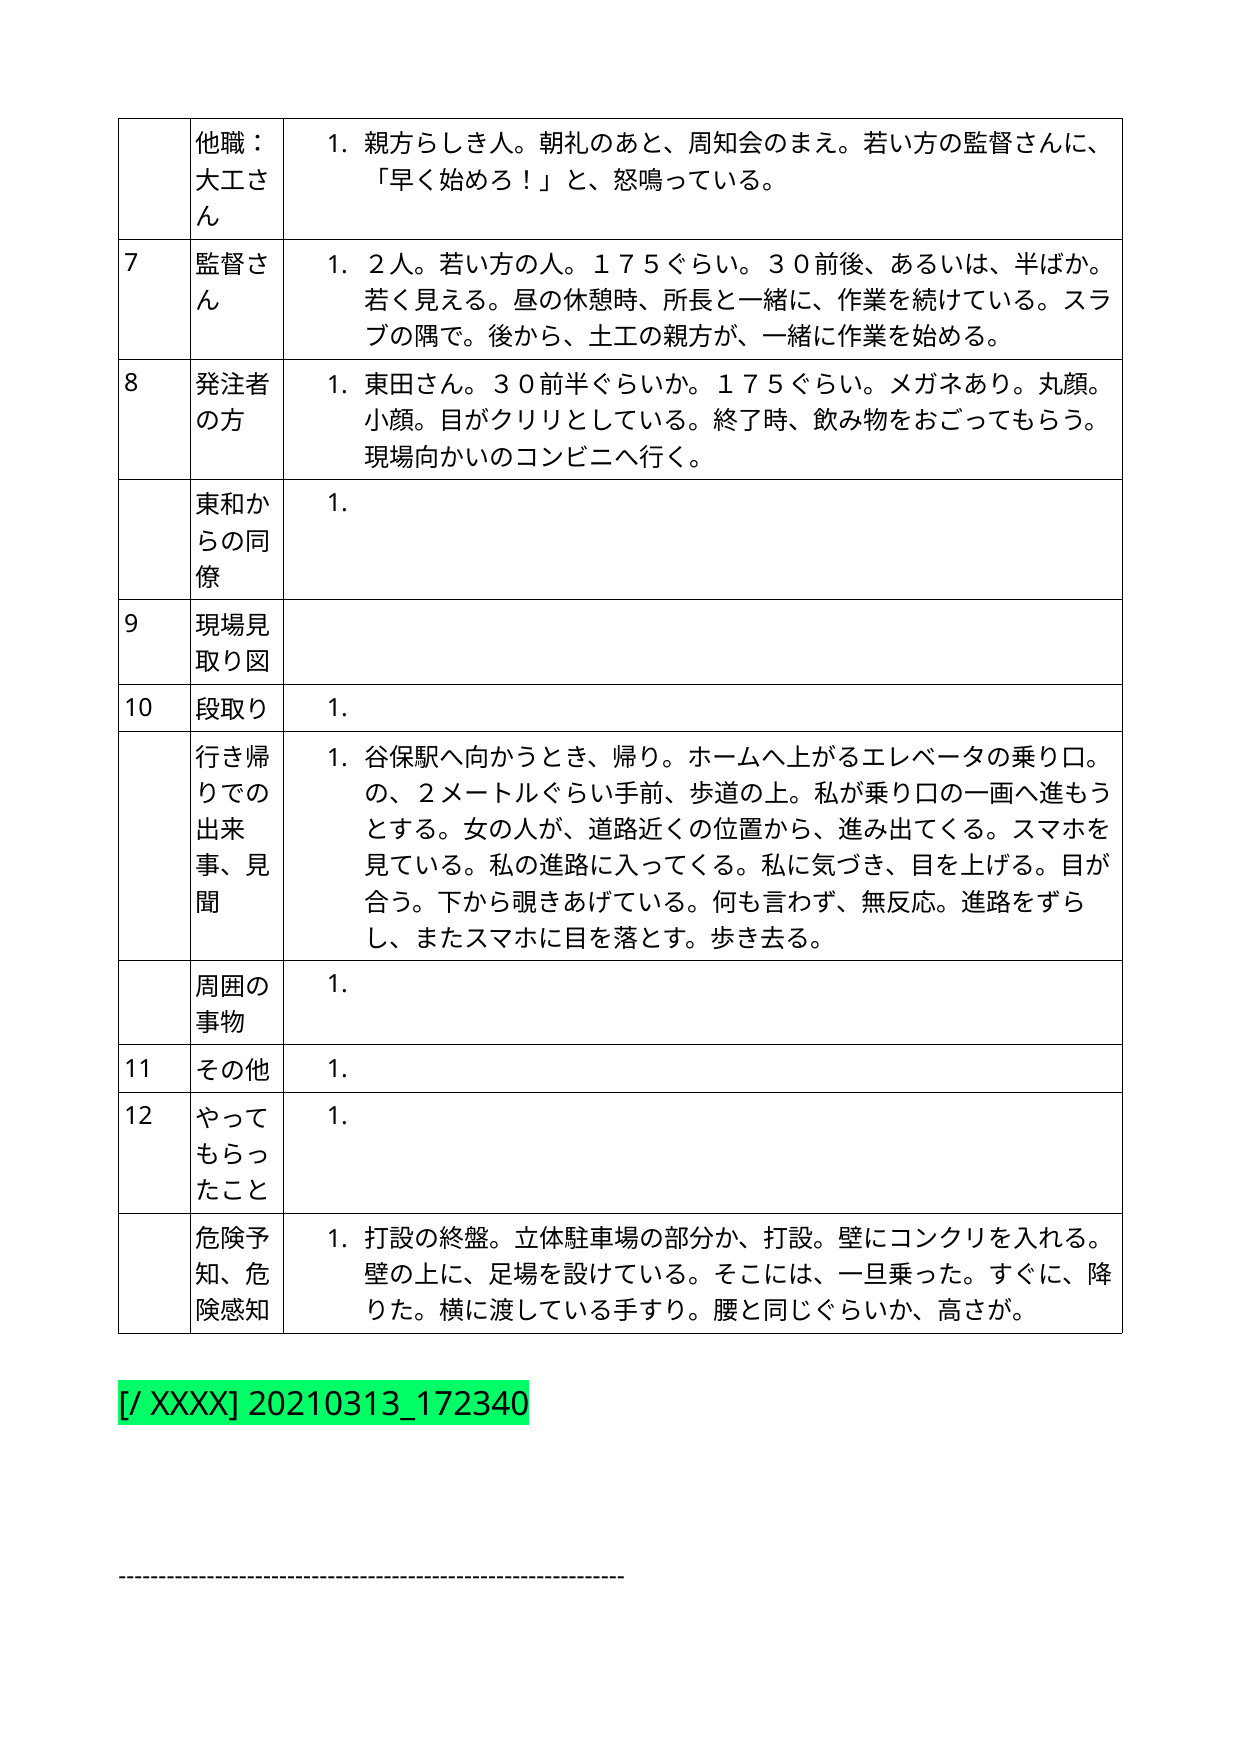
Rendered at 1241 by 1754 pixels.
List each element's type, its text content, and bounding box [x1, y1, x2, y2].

table_cell 打設の終盤。立体駐車場の部分か、打設。壁にコンクリを入れる。壁の上に、足場を設けている。そこには、一旦乗った。すぐに、降りた。横に渡している手すり。腰と同じぐらいか、高さが。 [284, 1214, 1122, 1333]
table_cell 現場見取り図 [191, 600, 283, 683]
table_cell 段取り [191, 685, 283, 731]
table_cell 11 [119, 1045, 190, 1092]
table_cell 行き帰りでの出来事、見聞 [191, 732, 283, 960]
table_cell [284, 600, 1122, 683]
table_cell [284, 1093, 1122, 1212]
table_cell [284, 1045, 1122, 1092]
table_cell 危険予知、危険感知 [191, 1214, 283, 1333]
table_cell 10 [119, 685, 190, 731]
table_cell 他職：大工さん [191, 119, 283, 238]
table_cell 監督さん [191, 240, 283, 359]
table_cell 7 [119, 240, 190, 359]
table_cell 12 [119, 1093, 190, 1212]
table_cell やってもらったこと [191, 1093, 283, 1212]
table_cell [284, 480, 1122, 599]
table_cell [119, 480, 190, 599]
table_cell 東田さん。３０前半ぐらいか。１７５ぐらい。メガネあり。丸顔。小顔。目がクリリとしている。終了時、飲み物をおごってもらう。現場向かいのコンビニへ行く。 [284, 360, 1122, 479]
table_cell 発注者の方 [191, 360, 283, 479]
table_cell 親方らしき人。朝礼のあと、周知会のまえ。若い方の監督さんに、「早く始めろ！」と、怒鳴っている。 [284, 119, 1122, 238]
table_cell 9 [119, 600, 190, 683]
table_cell [119, 732, 190, 960]
table_cell [119, 961, 190, 1044]
text --------------------------------------------------------------- [118, 1558, 1122, 1592]
table_cell 東和からの同僚 [191, 480, 283, 599]
table_cell 周囲の事物 [191, 961, 283, 1044]
table_cell [119, 1214, 190, 1333]
table_cell [284, 685, 1122, 731]
table_cell ２人。若い方の人。１７５ぐらい。３０前後、あるいは、半ばか。若く見える。昼の休憩時、所長と一緒に、作業を続けている。スラブの隅で。後から、土工の親方が、一緒に作業を始める。 [284, 240, 1122, 359]
table_cell [284, 961, 1122, 1044]
table_cell 8 [119, 360, 190, 479]
table_cell その他 [191, 1045, 283, 1092]
table_cell [119, 119, 190, 238]
table_cell 谷保駅へ向かうとき、帰り。ホームへ上がるエレベータの乗り口。の、２メートルぐらい手前、歩道の上。私が乗り口の一画へ進もうとする。女の人が、道路近くの位置から、進み出てくる。スマホを見ている。私の進路に入ってくる。私に気づき、目を上げる。目が合う。下から覗きあげている。何も言わず、無反応。進路をずらし、またスマホに目を落とす。歩き去る。 [284, 732, 1122, 960]
text [/ XXXX] 20210313_172340 [118, 1379, 1122, 1425]
